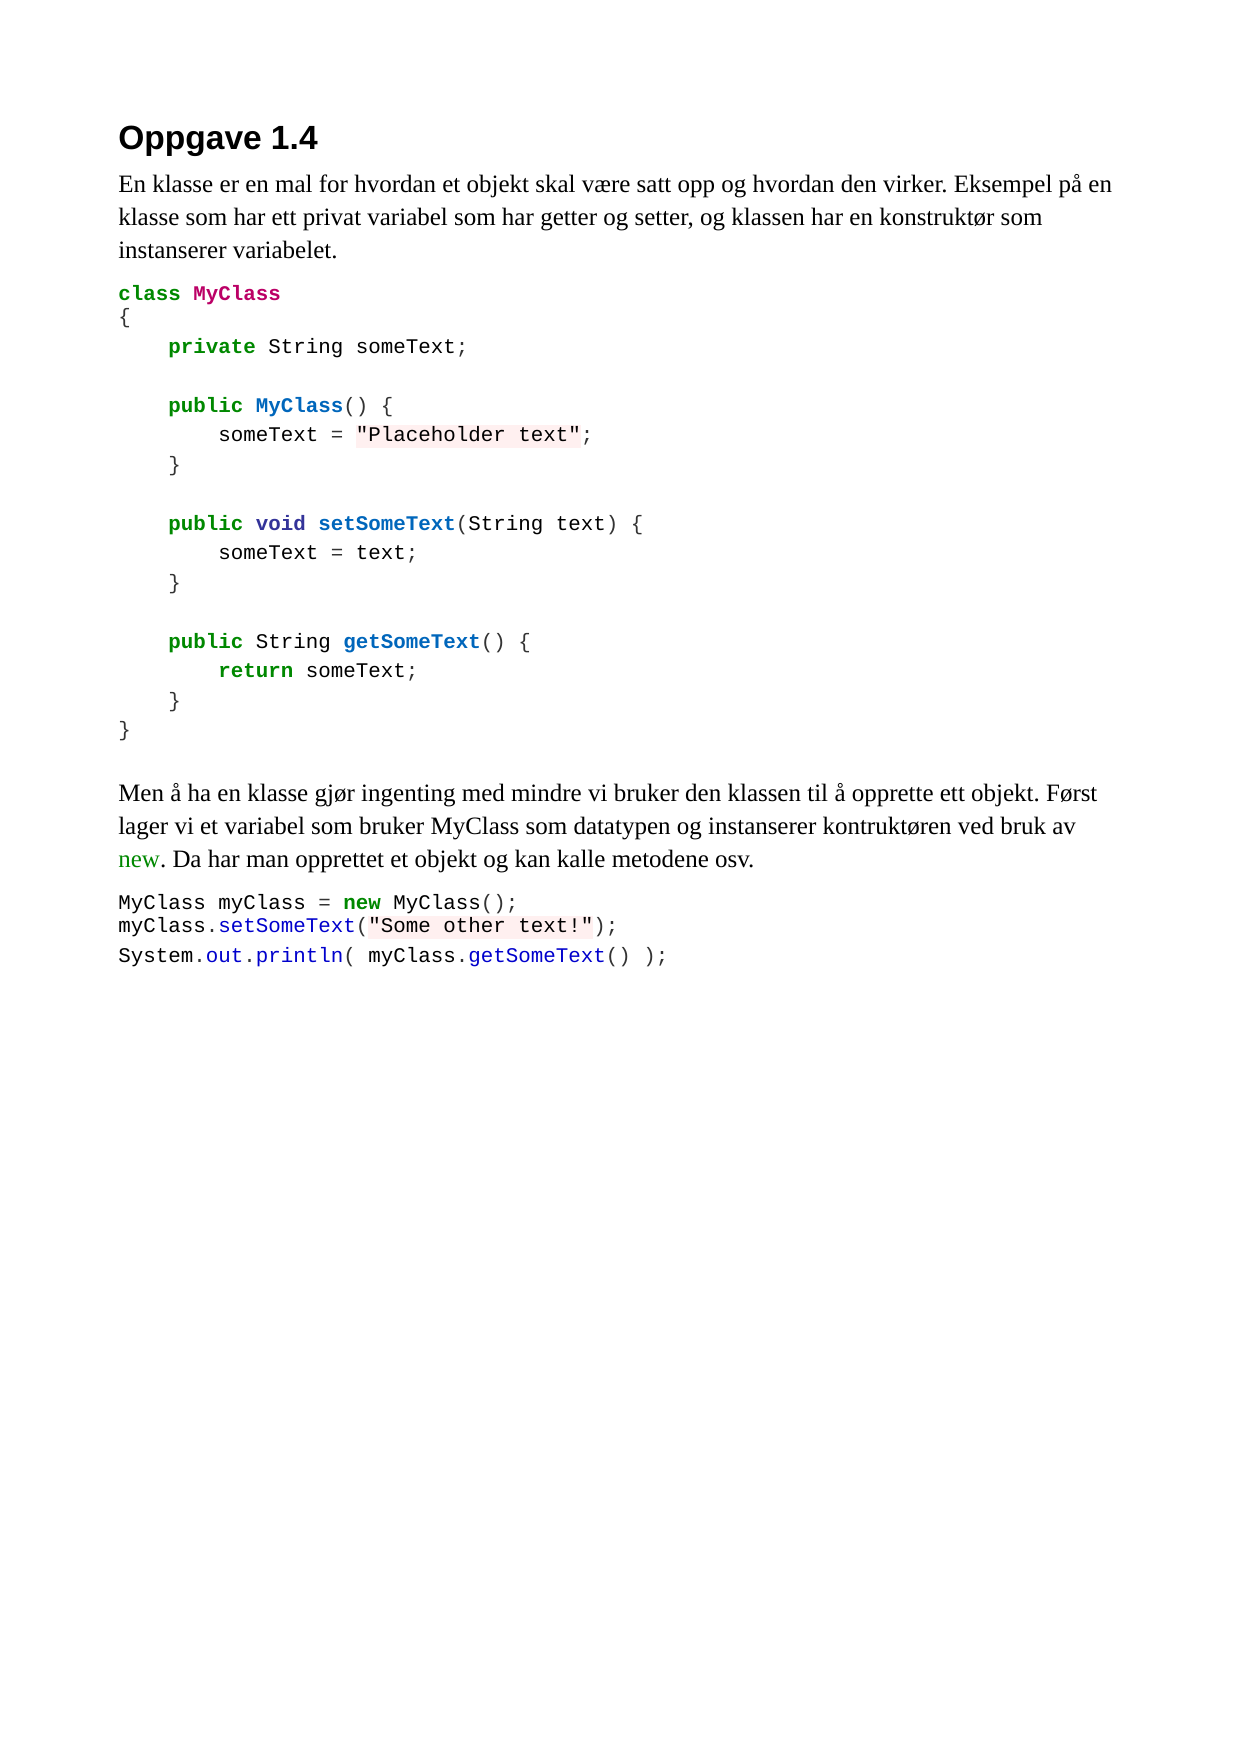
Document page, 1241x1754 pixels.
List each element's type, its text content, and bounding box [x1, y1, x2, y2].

text someText = text; [118, 542, 1122, 566]
text myClass.setSomeText("Some other text!"); [118, 916, 1122, 939]
text } [118, 454, 1122, 478]
text Men å ha en klasse gjør ingenting med mindre vi bruker den klassen til å opprette ett objekt. Først lager vi et variabel som bruker MyClass som datatypen og instanserer kontruktøren ved bruk av new. Da har man opprettet et objekt og kan kalle metodene osv. [118, 778, 1122, 873]
text public void setSomeText(String text) { [118, 513, 1122, 537]
text MyClass myClass = new MyClass(); [118, 892, 1122, 916]
text { [118, 307, 1122, 330]
text En klasse er en mal for hvordan et objekt skal være satt opp og hvordan den virker. Eksempel på en klasse som har ett privat variabel som har getter og setter, og klassen har en konstruktør som instanserer variabelet. [118, 169, 1122, 264]
text } [118, 719, 1122, 743]
text public MyClass() { [118, 395, 1122, 419]
text someText = "Placeholder text"; [118, 424, 1122, 448]
text public String getSomeText() { [118, 631, 1122, 654]
subtitle Oppgave 1.4 [118, 118, 1122, 157]
text } [118, 690, 1122, 713]
text private String someText; [118, 336, 1122, 360]
text } [118, 572, 1122, 596]
text System.out.println( myClass.getSomeText() ); [118, 945, 1122, 969]
text return someText; [118, 660, 1122, 684]
text class MyClass [118, 283, 1122, 307]
